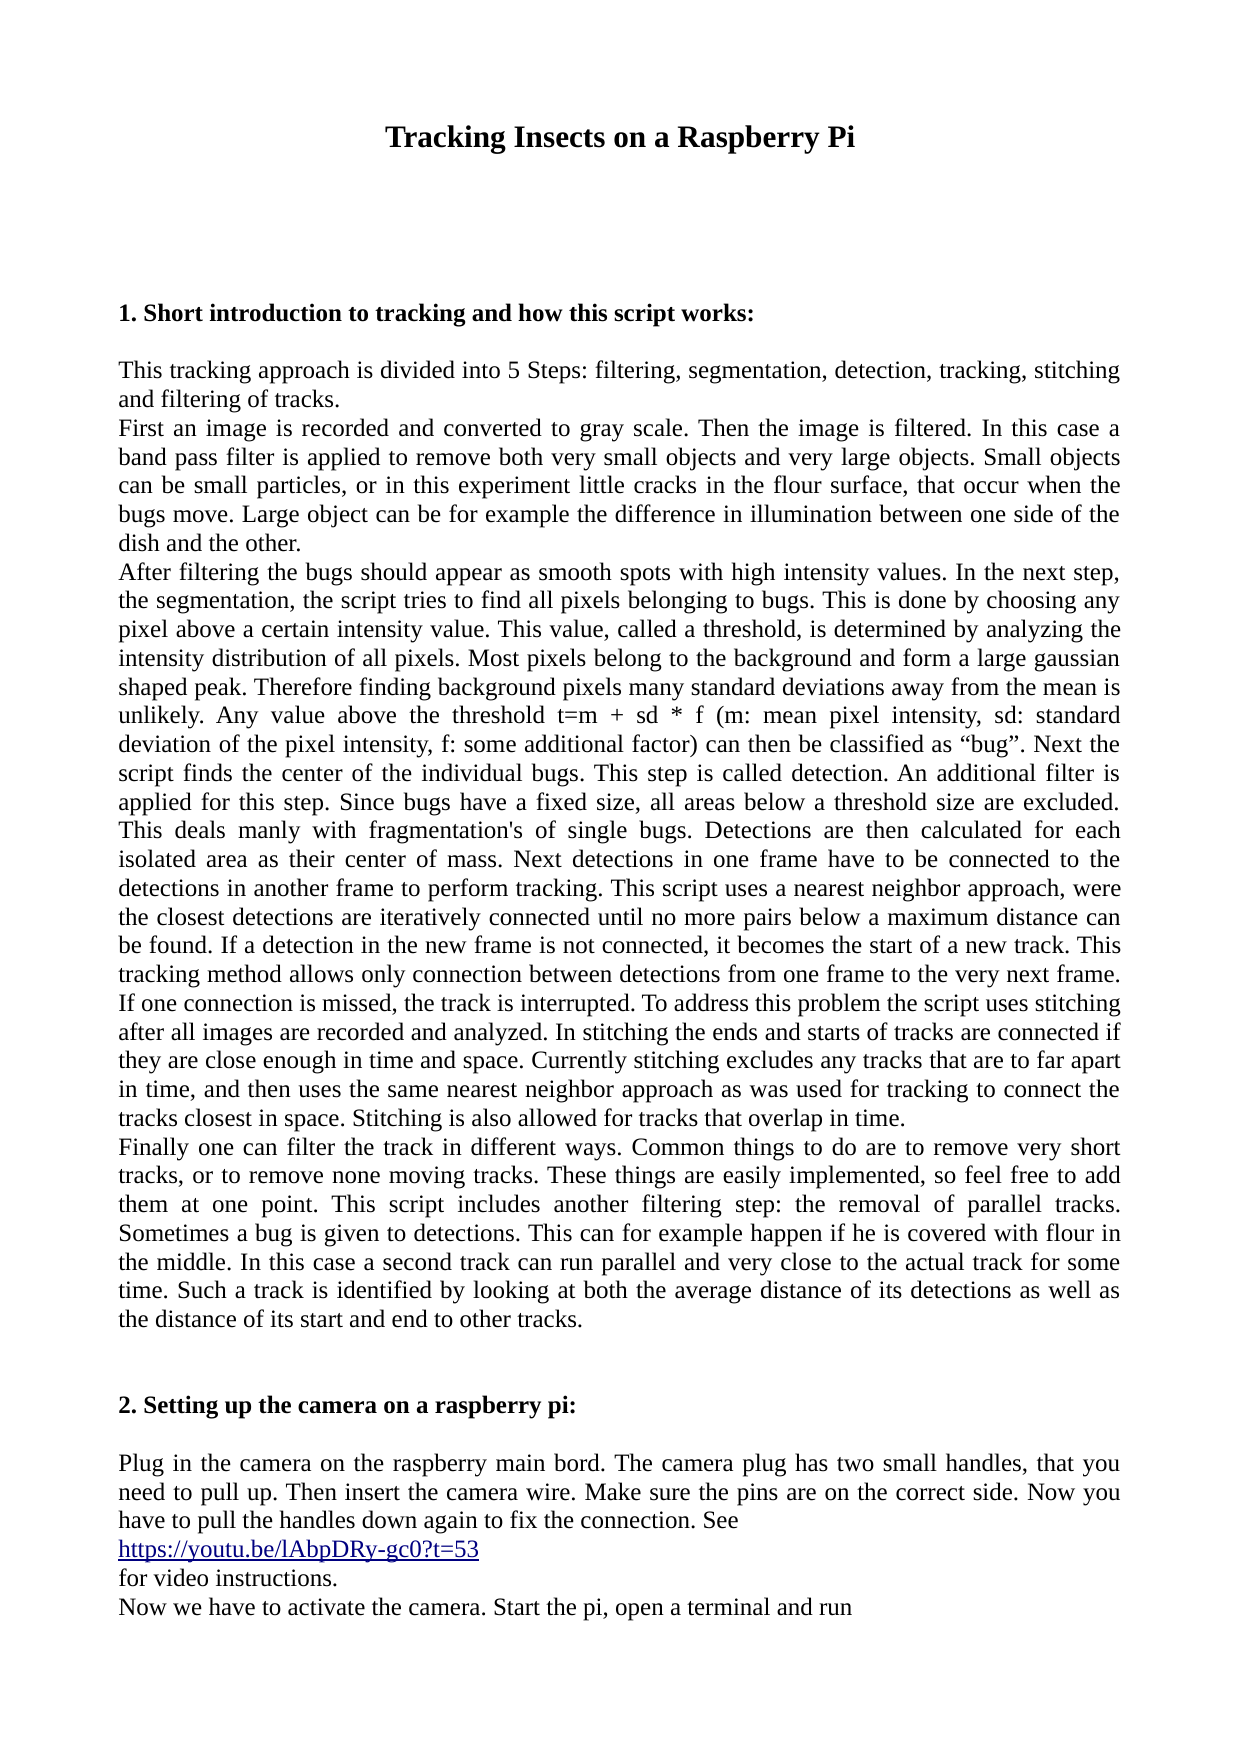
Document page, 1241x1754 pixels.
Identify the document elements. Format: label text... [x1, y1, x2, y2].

text This tracking approach is divided into 5 Steps: filtering, segmentation, detection, tracking, stitching and filtering of tracks. [118, 355, 1122, 413]
text After filtering the bugs should appear as smooth spots with high intensity values. In the next step, the segmentation, the script tries to find all pixels belonging to bugs. This is done by choosing any pixel above a certain intensity value. This value, called a threshold, is determined by analyzing the intensity distribution of all pixels. Most pixels belong to the background and form a large gaussian shaped peak. Therefore finding background pixels many standard deviations away from the mean is unlikely. Any value above the threshold t=m + sd * f (m: mean pixel intensity, sd: standard deviation of the pixel intensity, f: some additional factor) can then be classified as “bug”. Next the script finds the center of the individual bugs. This step is called detection. An additional filter is applied for this step. Since bugs have a fixed size, all areas below a threshold size are excluded. This deals manly with fragmentation's of single bugs. Detections are then calculated for each isolated area as their center of mass. Next detections in one frame have to be connected to the detections in another frame to perform tracking. This script uses a nearest neighbor approach, were the closest detections are iteratively connected until no more pairs below a maximum distance can be found. If a detection in the new frame is not connected, it becomes the start of a new track. This tracking method allows only connection between detections from one frame to the very next frame. If one connection is missed, the track is interrupted. To address this problem the script uses stitching after all images are recorded and analyzed. In stitching the ends and starts of tracks are connected if they are close enough in time and space. Currently stitching excludes any tracks that are to far apart in time, and then uses the same nearest neighbor approach as was used for tracking to connect the tracks closest in space. Stitching is also allowed for tracks that overlap in time. [118, 557, 1122, 1132]
text First an image is recorded and converted to gray scale. Then the image is filtered. In this case a band pass filter is applied to remove both very small objects and very large objects. Small objects can be small particles, or in this experiment little cracks in the flour surface, that occur when the bugs move. Large object can be for example the difference in illumination between one side of the dish and the other. [118, 413, 1122, 557]
text Finally one can filter the track in different ways. Common things to do are to remove very short tracks, or to remove none moving tracks. These things are easily implemented, so feel free to add them at one point. This script includes another filtering step: the removal of parallel tracks. Sometimes a bug is given to detections. This can for example happen if he is covered with flour in the middle. In this case a second track can run parallel and very close to the actual track for some time. Such a track is identified by looking at both the average distance of its detections as well as the distance of its start and end to other tracks. [118, 1132, 1122, 1333]
text Now we have to activate the camera. Start the pi, open a terminal and run [118, 1592, 1122, 1620]
text Tracking Insects on a Raspberry Pi [118, 118, 1122, 154]
text Plug in the camera on the raspberry main bord. The camera plug has two small handles, that you need to pull up. Then insert the camera wire. Make sure the pins are on the correct side. Now you have to pull the handles down again to fix the connection. See [118, 1448, 1122, 1534]
text 1. Short introduction to tracking and how this script works: [118, 298, 1122, 327]
text https://youtu.be/lAbpDRy-gc0?t=53 [118, 1534, 1122, 1563]
text for video instructions. [118, 1563, 1122, 1592]
text 2. Setting up the camera on a raspberry pi: [118, 1390, 1122, 1419]
